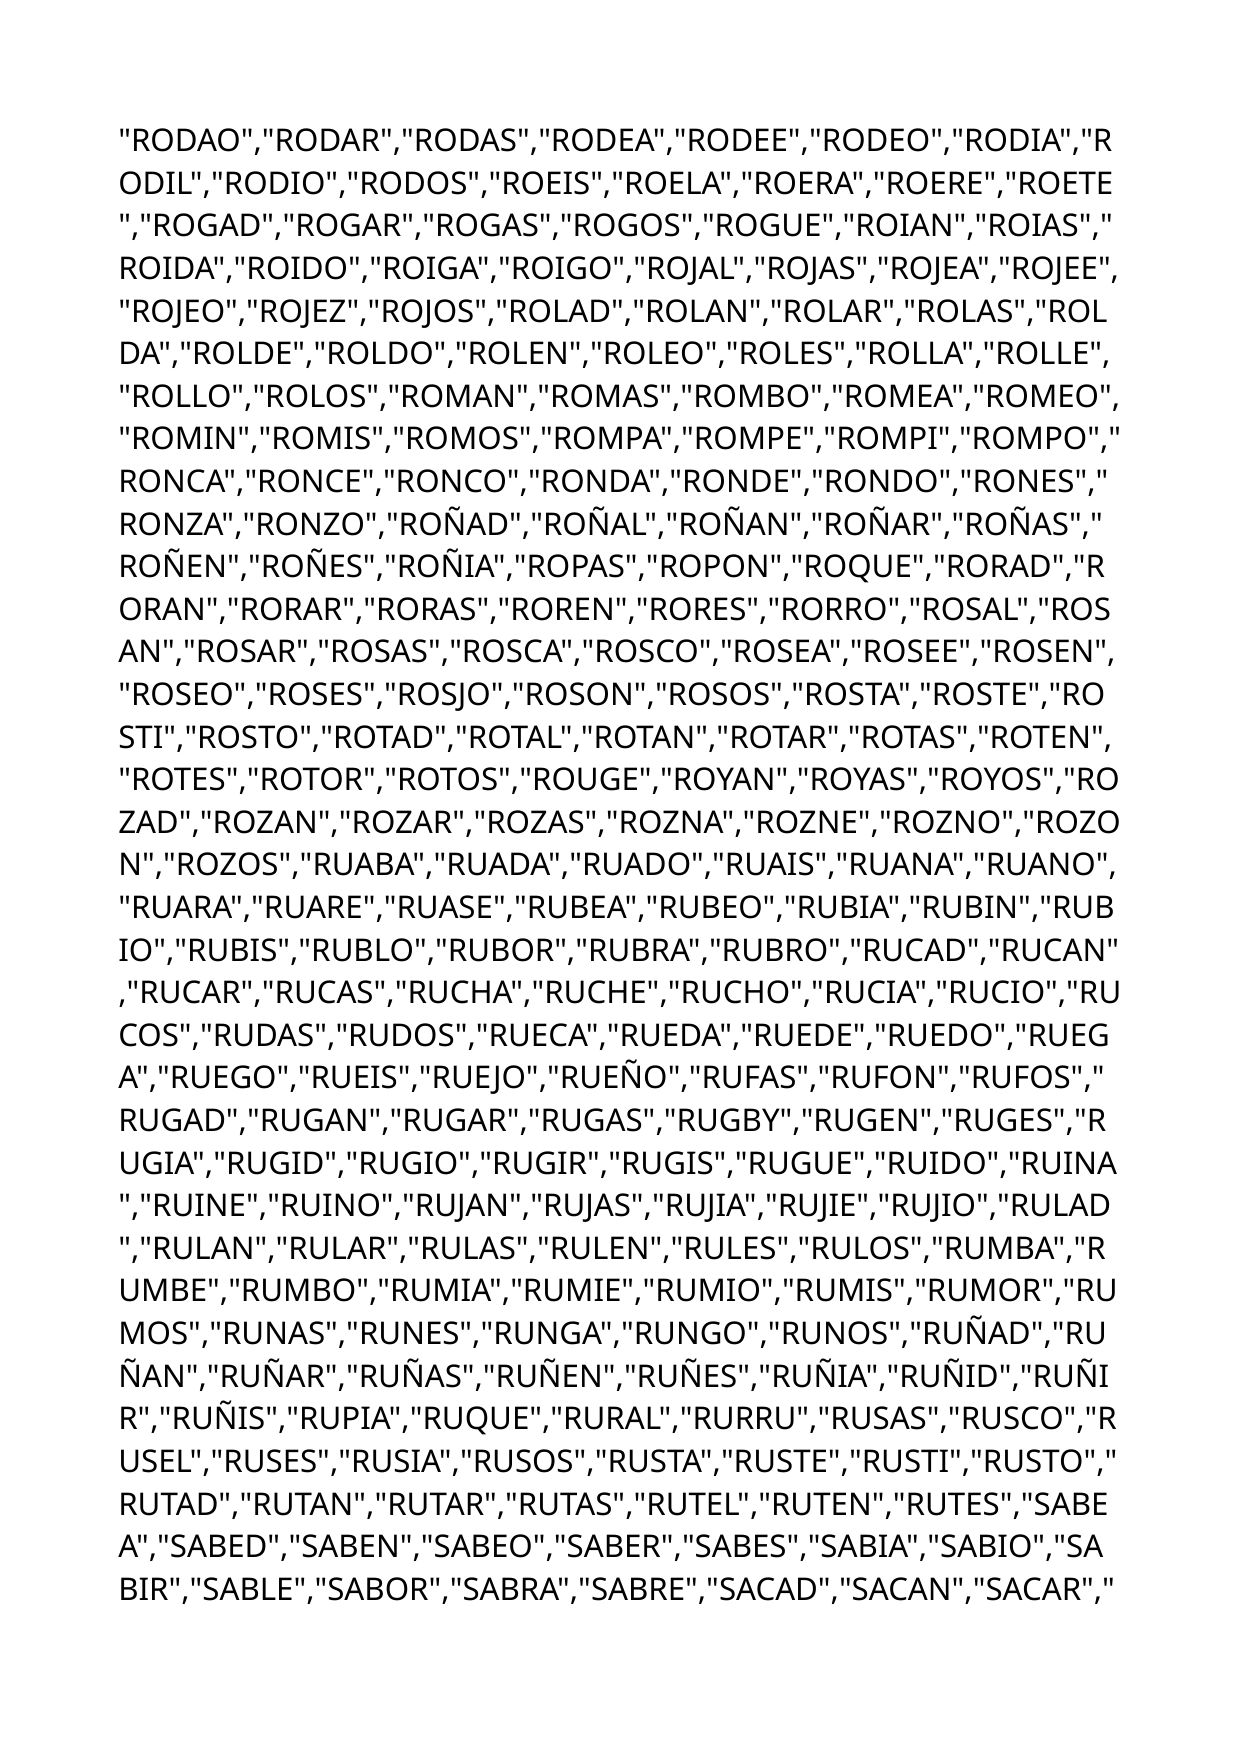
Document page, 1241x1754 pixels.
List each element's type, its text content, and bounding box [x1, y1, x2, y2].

text "RODAO","RODAR","RODAS","RODEA","RODEE","RODEO","RODIA","RODIL","RODIO","RODOS","ROEIS","ROELA","ROERA","ROERE","ROETE","ROGAD","ROGAR","ROGAS","ROGOS","ROGUE","ROIAN","ROIAS","ROIDA","ROIDO","ROIGA","ROIGO","ROJAL","ROJAS","ROJEA","ROJEE","ROJEO","ROJEZ","ROJOS","ROLAD","ROLAN","ROLAR","ROLAS","ROLDA","ROLDE","ROLDO","ROLEN","ROLEO","ROLES","ROLLA","ROLLE","ROLLO","ROLOS","ROMAN","ROMAS","ROMBO","ROMEA","ROMEO","ROMIN","ROMIS","ROMOS","ROMPA","ROMPE","ROMPI","ROMPO","RONCA","RONCE","RONCO","RONDA","RONDE","RONDO","RONES","RONZA","RONZO","ROÑAD","ROÑAL","ROÑAN","ROÑAR","ROÑAS","ROÑEN","ROÑES","ROÑIA","ROPAS","ROPON","ROQUE","RORAD","RORAN","RORAR","RORAS","ROREN","RORES","RORRO","ROSAL","ROSAN","ROSAR","ROSAS","ROSCA","ROSCO","ROSEA","ROSEE","ROSEN","ROSEO","ROSES","ROSJO","ROSON","ROSOS","ROSTA","ROSTE","ROSTI","ROSTO","ROTAD","ROTAL","ROTAN","ROTAR","ROTAS","ROTEN","ROTES","ROTOR","ROTOS","ROUGE","ROYAN","ROYAS","ROYOS","ROZAD","ROZAN","ROZAR","ROZAS","ROZNA","ROZNE","ROZNO","ROZON","ROZOS","RUABA","RUADA","RUADO","RUAIS","RUANA","RUANO","RUARA","RUARE","RUASE","RUBEA","RUBEO","RUBIA","RUBIN","RUBIO","RUBIS","RUBLO","RUBOR","RUBRA","RUBRO","RUCAD","RUCAN","RUCAR","RUCAS","RUCHA","RUCHE","RUCHO","RUCIA","RUCIO","RUCOS","RUDAS","RUDOS","RUECA","RUEDA","RUEDE","RUEDO","RUEGA","RUEGO","RUEIS","RUEJO","RUEÑO","RUFAS","RUFON","RUFOS","RUGAD","RUGAN","RUGAR","RUGAS","RUGBY","RUGEN","RUGES","RUGIA","RUGID","RUGIO","RUGIR","RUGIS","RUGUE","RUIDO","RUINA","RUINE","RUINO","RUJAN","RUJAS","RUJIA","RUJIE","RUJIO","RULAD","RULAN","RULAR","RULAS","RULEN","RULES","RULOS","RUMBA","RUMBE","RUMBO","RUMIA","RUMIE","RUMIO","RUMIS","RUMOR","RUMOS","RUNAS","RUNES","RUNGA","RUNGO","RUNOS","RUÑAD","RUÑAN","RUÑAR","RUÑAS","RUÑEN","RUÑES","RUÑIA","RUÑID","RUÑIR","RUÑIS","RUPIA","RUQUE","RURAL","RURRU","RUSAS","RUSCO","RUSEL","RUSES","RUSIA","RUSOS","RUSTA","RUSTE","RUSTI","RUSTO","RUTAD","RUTAN","RUTAR","RUTAS","RUTEL","RUTEN","RUTES","SABEA","SABED","SABEN","SABEO","SABER","SABES","SABIA","SABIO","SABIR","SABLE","SABOR","SABRA","SABRE","SACAD","SACAN","SACAR"," [118, 118, 1122, 1609]
